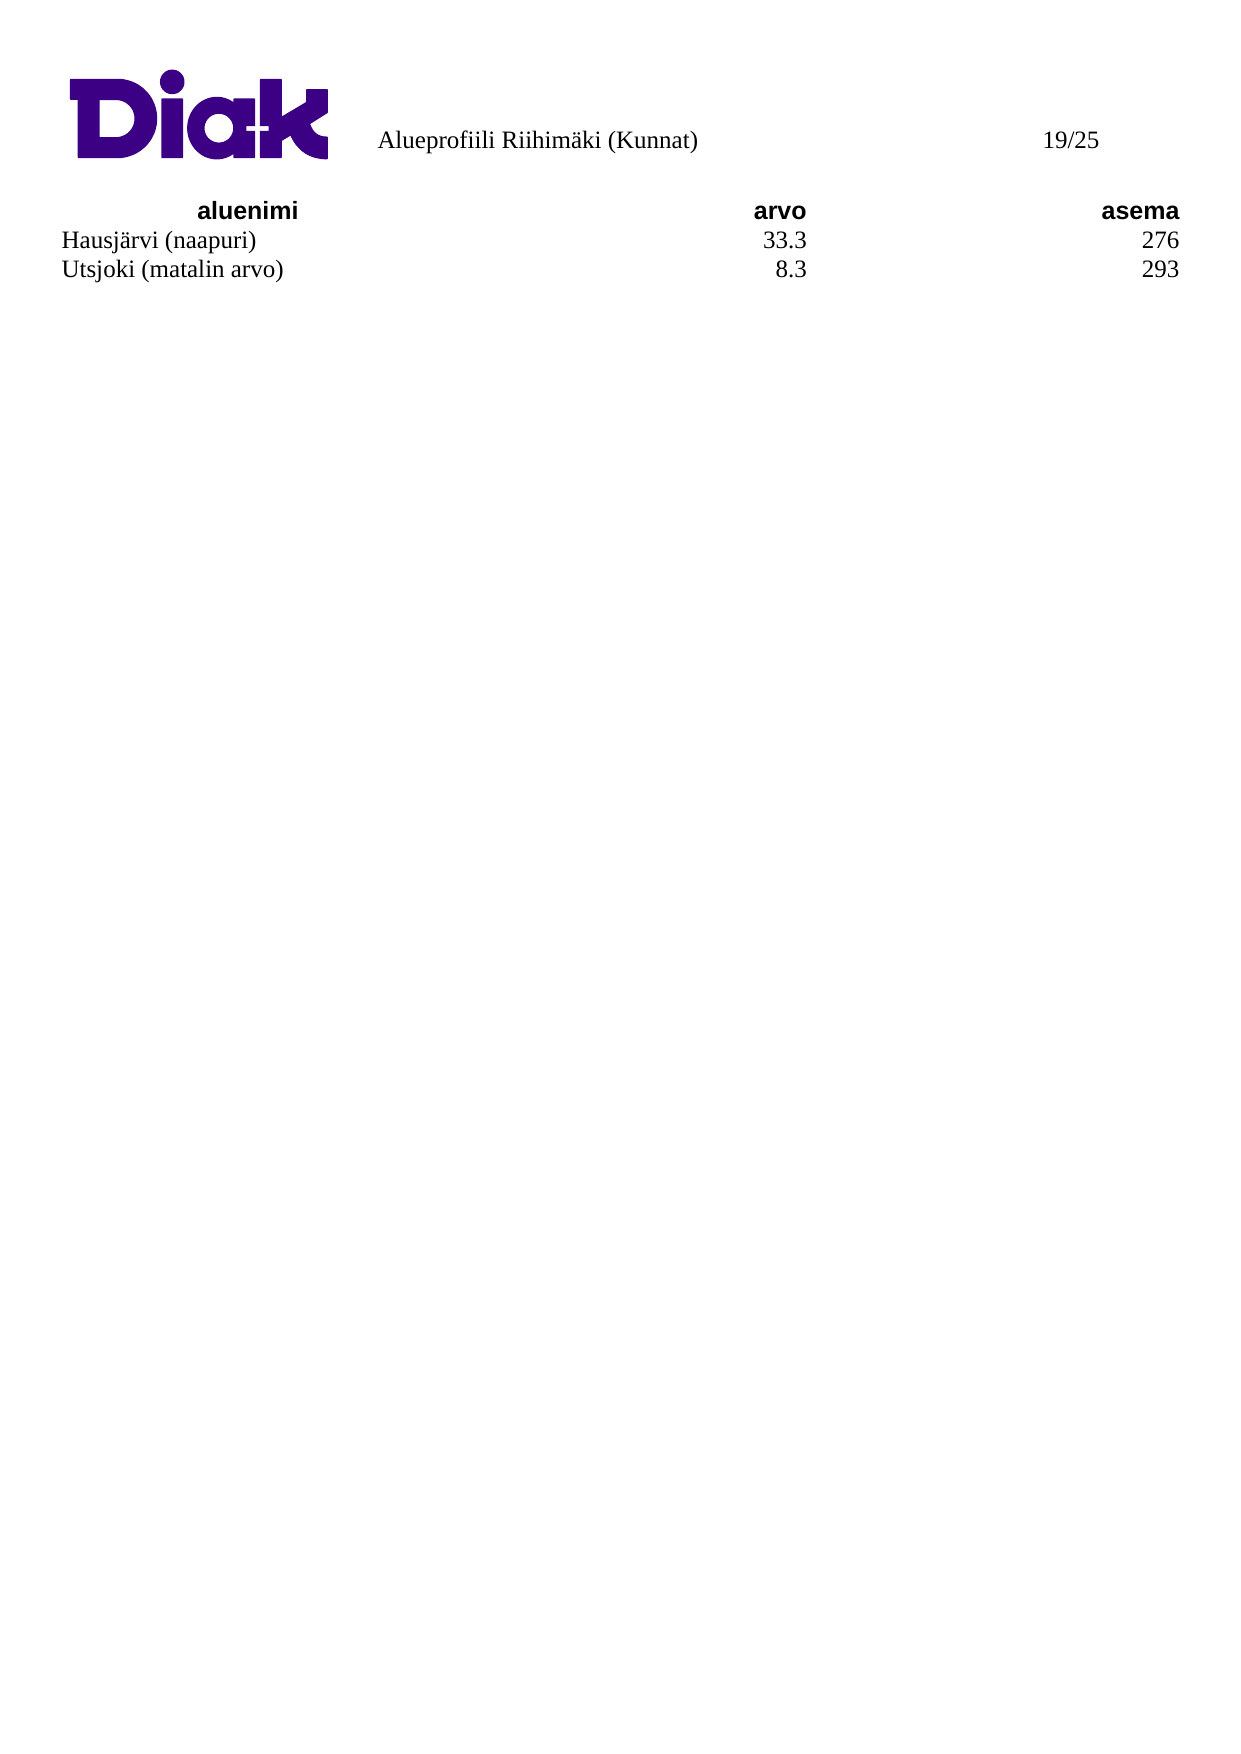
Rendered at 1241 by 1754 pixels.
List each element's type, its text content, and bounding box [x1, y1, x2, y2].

table_header aluenimi [61, 196, 434, 225]
table_header arvo [434, 196, 806, 225]
table_cell 293 [806, 254, 1179, 282]
table_cell 33.3 [434, 225, 806, 254]
table_cell 8.3 [434, 254, 806, 282]
table_cell 276 [806, 225, 1179, 254]
table_cell Utsjoki (matalin arvo) [61, 254, 434, 282]
table_header asema [806, 196, 1179, 225]
table_cell Hausjärvi (naapuri) [61, 225, 434, 254]
